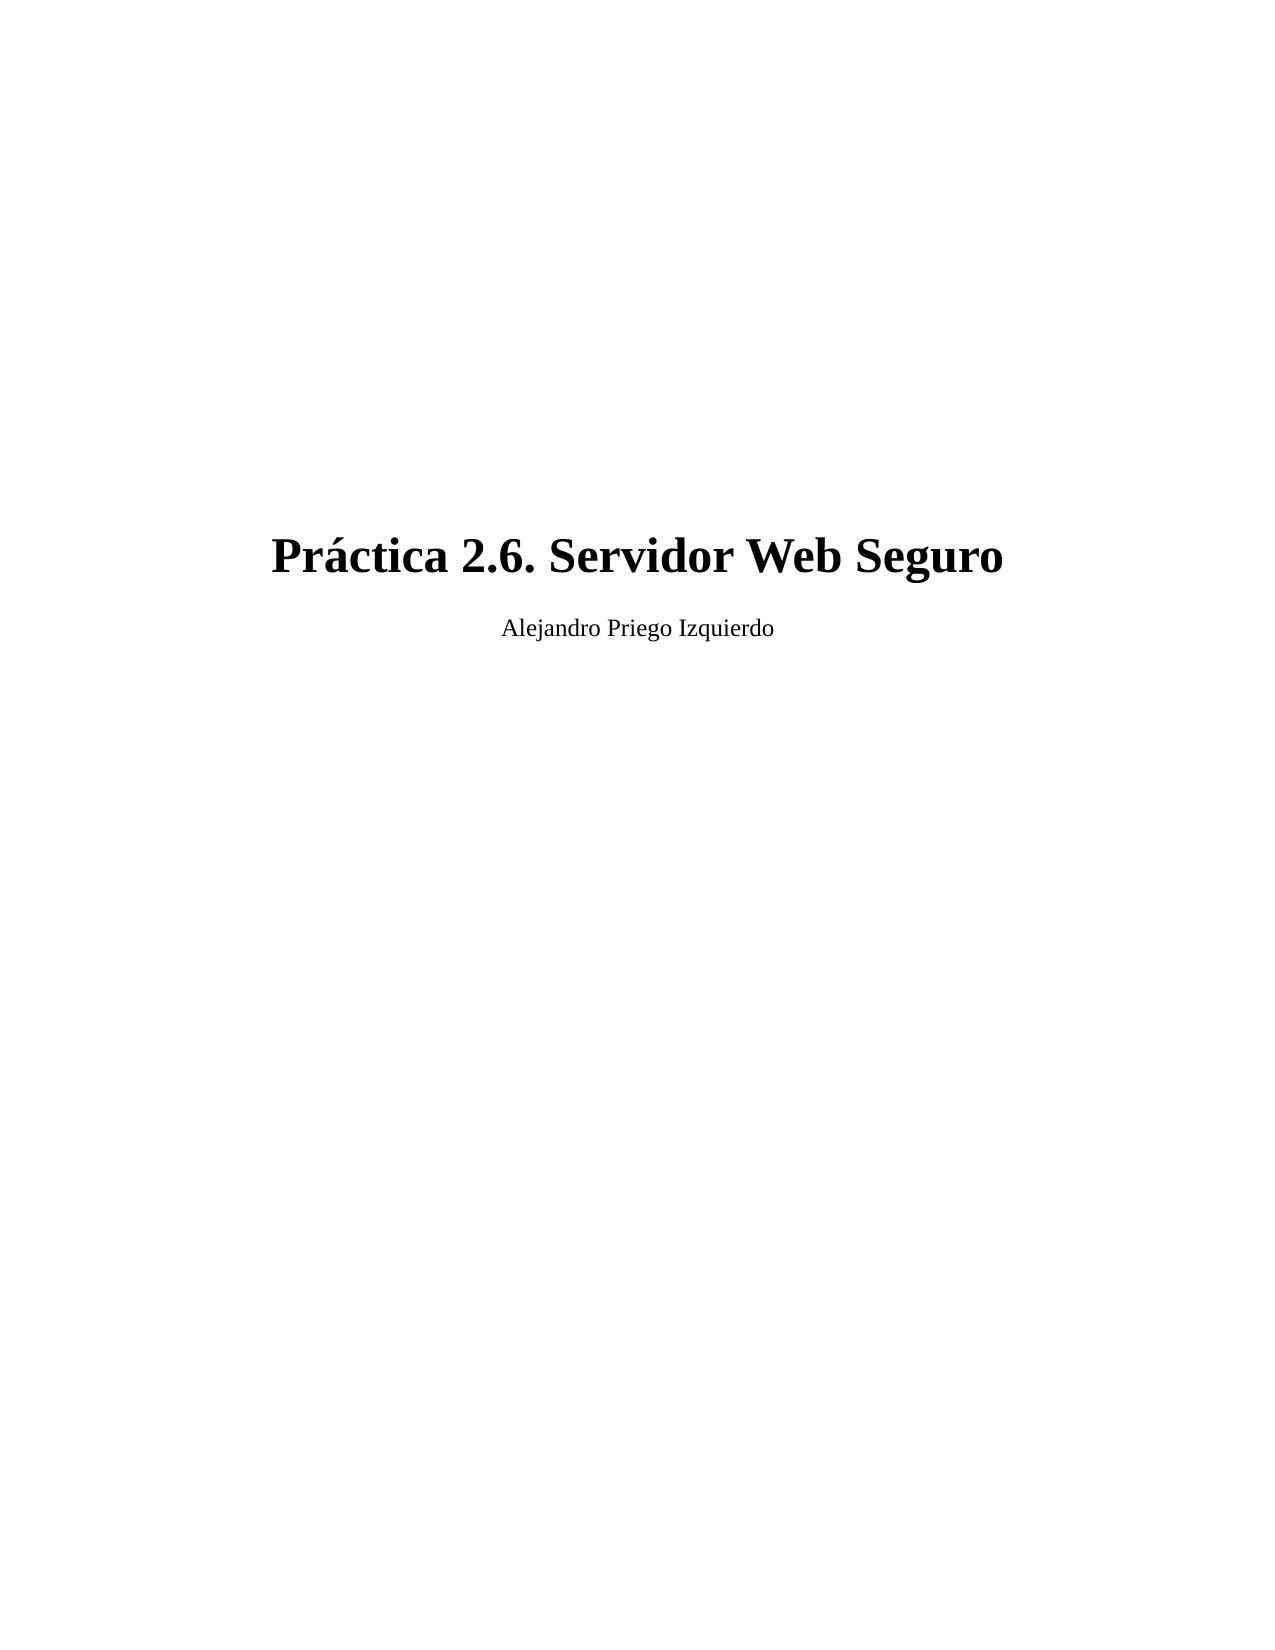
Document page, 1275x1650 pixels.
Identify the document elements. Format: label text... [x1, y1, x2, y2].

text Alejandro Priego Izquierdo [118, 613, 1157, 641]
text Práctica 2.6. Servidor Web Seguro [118, 526, 1157, 583]
